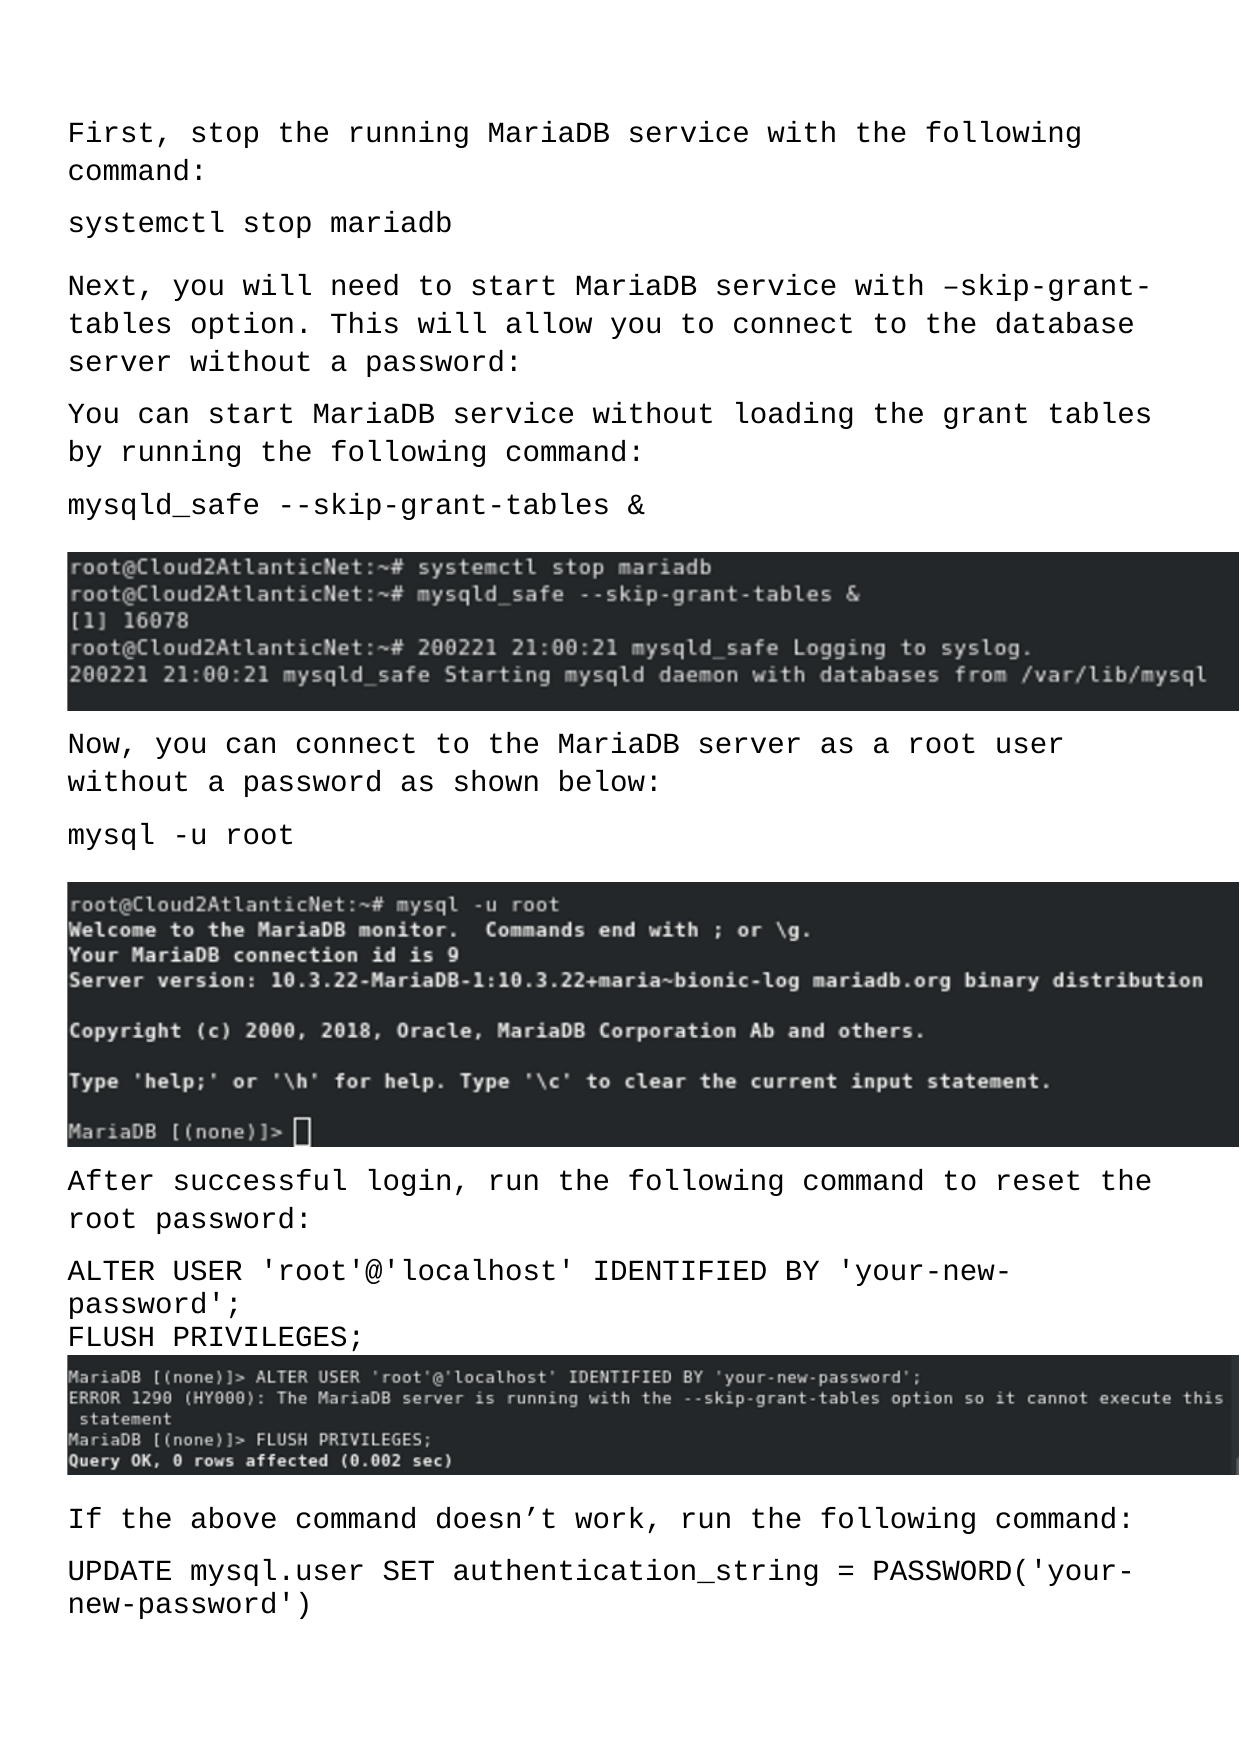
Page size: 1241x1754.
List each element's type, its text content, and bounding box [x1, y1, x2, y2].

picture [67, 552, 1239, 711]
picture [67, 882, 1239, 1147]
text After successful login, run the following command to reset the root password: [67, 1166, 1166, 1237]
text mysqld_safe --skip-grant-tables & [67, 490, 1166, 523]
text Next, you will need to start MariaDB service with –skip-grant-tables option. This will allow you to connect to the database server without a password: [67, 271, 1166, 380]
text mysql -u root [67, 820, 1166, 853]
text ALTER USER 'root'@'localhost' IDENTIFIED BY 'your-new-password'; [67, 1256, 1166, 1322]
text Now, you can connect to the MariaDB server as a root user without a password as shown below: [67, 729, 1166, 801]
text You can start MariaDB service without loading the grant tables by running the following command: [67, 399, 1166, 470]
text systemctl stop mariadb [67, 208, 1166, 242]
text If the above command doesn’t work, run the following command: [67, 1504, 1166, 1537]
text FLUSH PRIVILEGES; [67, 1322, 1166, 1355]
text First, stop the running MariaDB service with the following command: [67, 118, 1166, 189]
picture [67, 1355, 1239, 1475]
text UPDATE mysql.user SET authentication_string = PASSWORD('your-new-password') [67, 1556, 1166, 1622]
